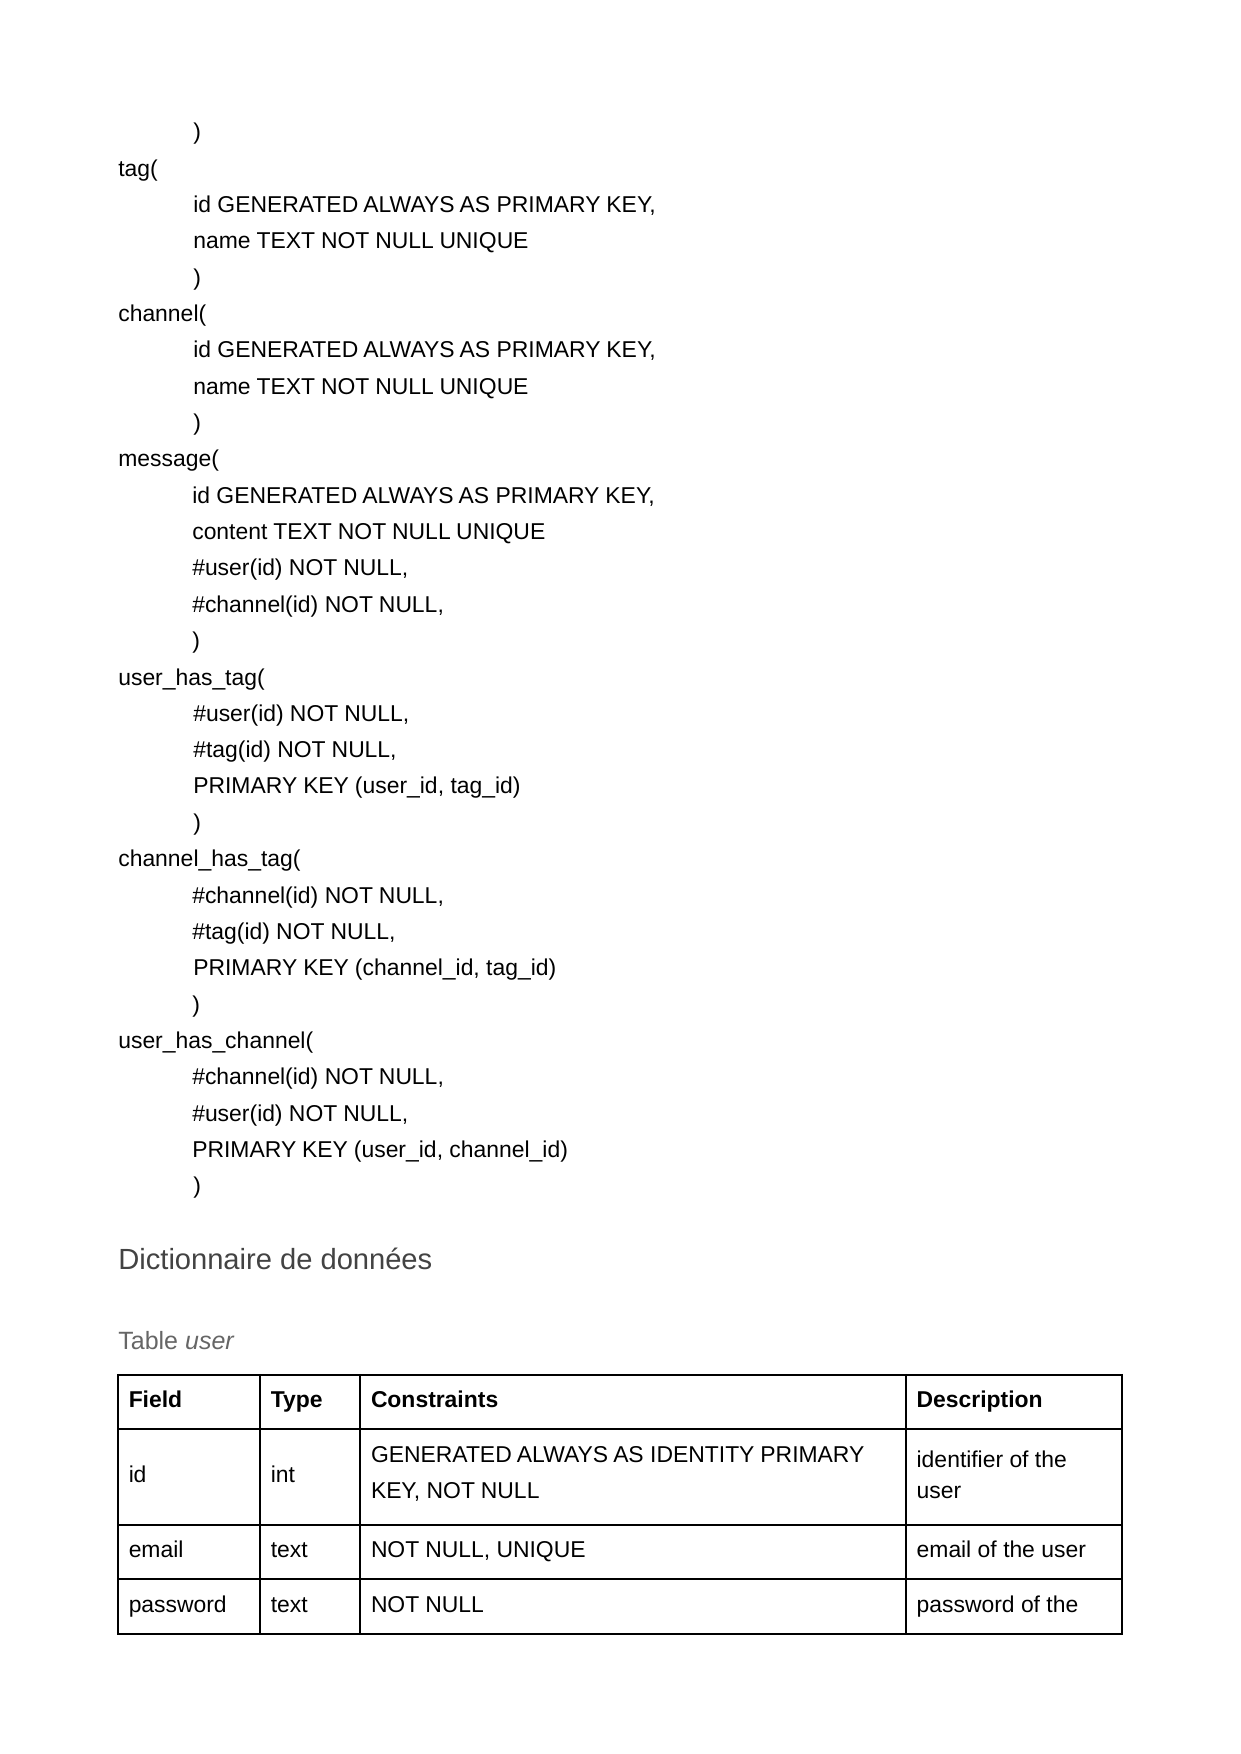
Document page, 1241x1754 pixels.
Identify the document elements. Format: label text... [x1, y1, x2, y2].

text ) [118, 1172, 1122, 1199]
text id GENERATED ALWAYS AS PRIMARY KEY, [118, 482, 1122, 508]
text tag( [118, 154, 1122, 181]
text PRIMARY KEY (user_id, tag_id) [118, 772, 1122, 799]
text id GENERATED ALWAYS AS PRIMARY KEY, [118, 336, 1122, 363]
table_cell text [261, 1580, 359, 1633]
table_cell identifier of the user [907, 1430, 1121, 1524]
text name TEXT NOT NULL UNIQUE [118, 373, 1122, 399]
text ) [118, 809, 1122, 835]
table_cell id [119, 1430, 259, 1524]
text #user(id) NOT NULL, [118, 1100, 1122, 1126]
table_cell password of the [907, 1580, 1121, 1633]
table_header Constraints [361, 1376, 905, 1428]
text ) [118, 409, 1122, 435]
text #user(id) NOT NULL, [118, 700, 1122, 726]
table_cell text [261, 1526, 359, 1578]
text ) [118, 627, 1122, 653]
text PRIMARY KEY (user_id, channel_id) [118, 1136, 1122, 1162]
text ) [193, 263, 1122, 290]
text id GENERATED ALWAYS AS PRIMARY KEY, [118, 191, 1122, 217]
text user_has_tag( [118, 663, 1122, 690]
text user_has_channel( [118, 1027, 1122, 1053]
text #user(id) NOT NULL, [118, 554, 1122, 581]
table_cell int [261, 1430, 359, 1524]
subtitle Dictionnaire de données [118, 1242, 1122, 1276]
table_header Description [907, 1376, 1121, 1428]
text PRIMARY KEY (channel_id, tag_id) [118, 954, 1122, 981]
table_header Field [119, 1376, 259, 1428]
text message( [118, 445, 1122, 472]
text name TEXT NOT NULL UNIQUE [193, 227, 1122, 253]
text content TEXT NOT NULL UNIQUE [118, 518, 1122, 544]
text #channel(id) NOT NULL, [118, 591, 1122, 617]
table_cell NOT NULL, UNIQUE [361, 1526, 905, 1578]
table_header Type [261, 1376, 359, 1428]
subtitle Table user [118, 1326, 1122, 1354]
text channel( [118, 300, 1122, 326]
table_cell NOT NULL [361, 1580, 905, 1633]
table_cell password [119, 1580, 259, 1633]
text ) [118, 991, 1122, 1017]
text channel_has_tag( [118, 845, 1122, 872]
table_cell email of the user [907, 1526, 1121, 1578]
text #channel(id) NOT NULL, [118, 1063, 1122, 1090]
table_cell email [119, 1526, 259, 1578]
text #channel(id) NOT NULL, [118, 882, 1122, 908]
text ) [118, 118, 1122, 144]
text #tag(id) NOT NULL, [118, 918, 1122, 944]
table_cell GENERATED ALWAYS AS IDENTITY PRIMARY KEY, NOT NULL [361, 1430, 905, 1524]
text #tag(id) NOT NULL, [118, 736, 1122, 762]
